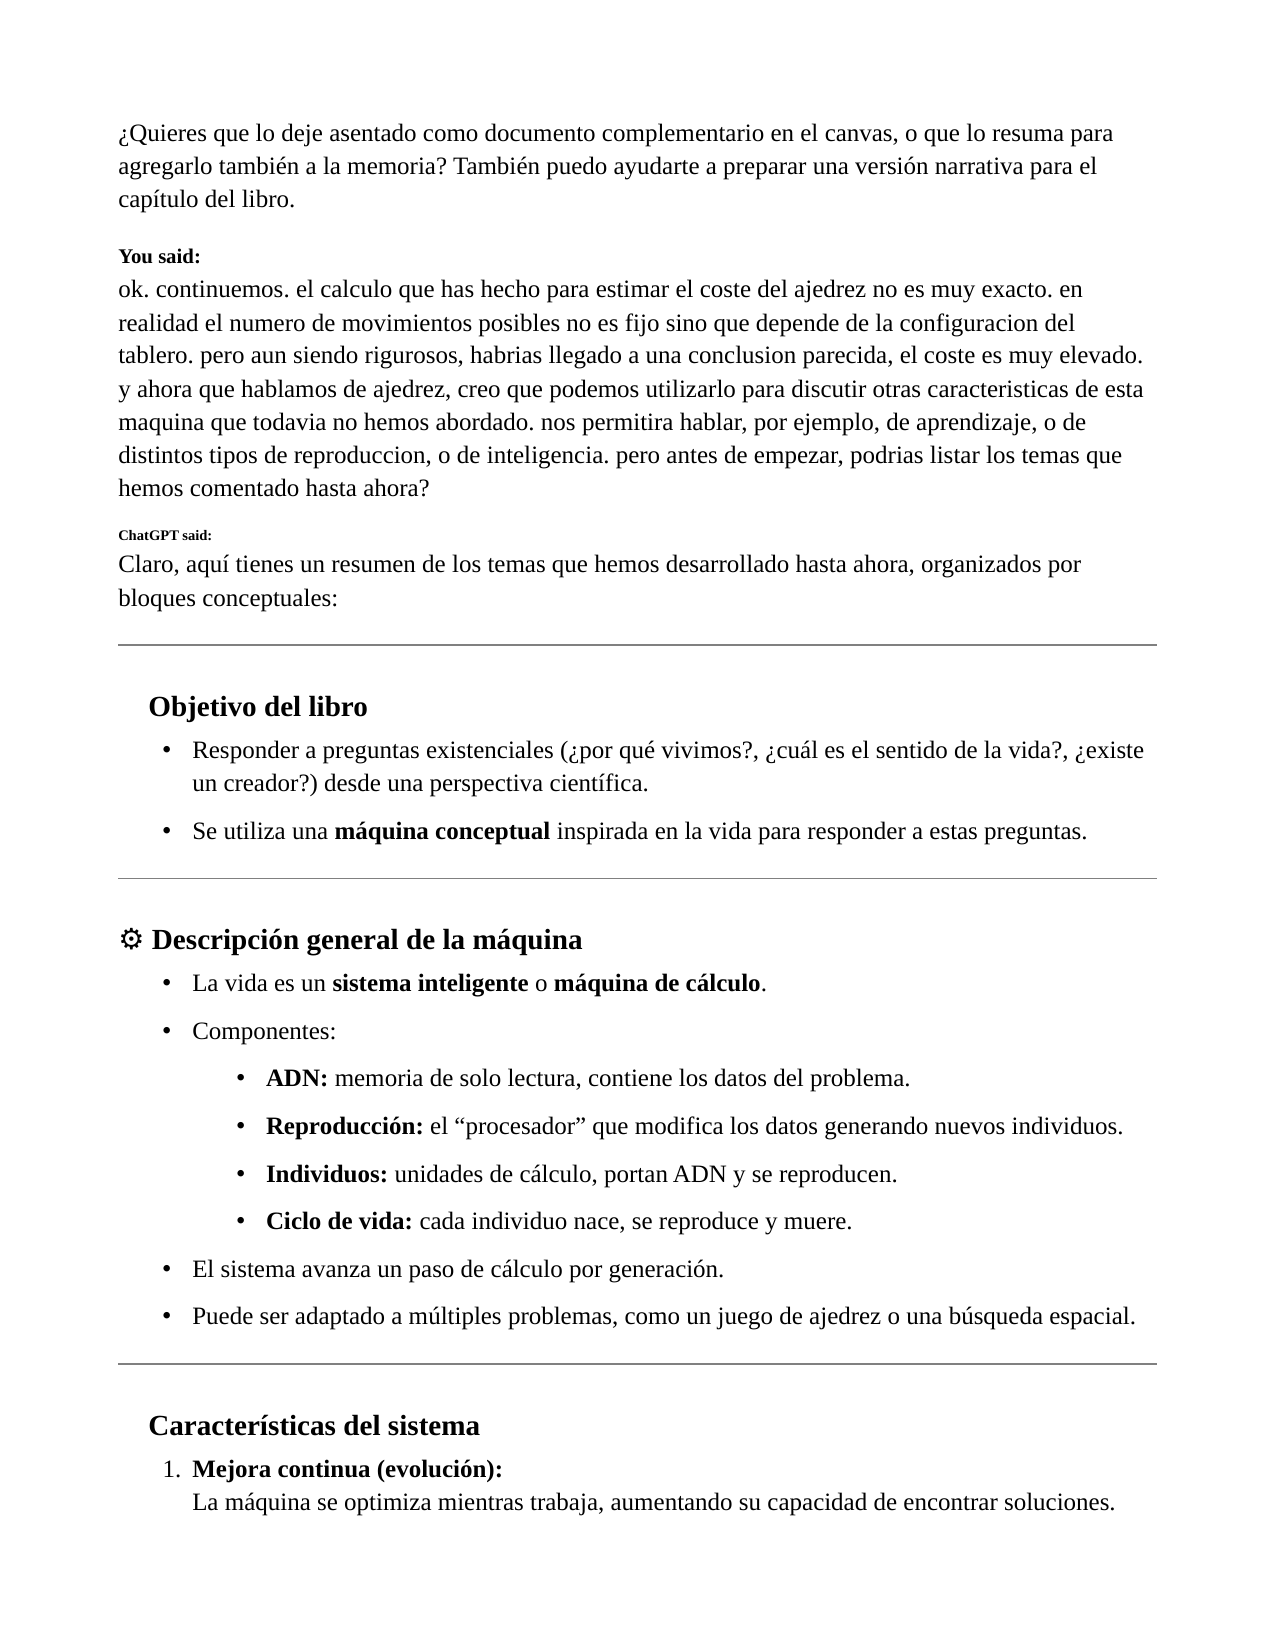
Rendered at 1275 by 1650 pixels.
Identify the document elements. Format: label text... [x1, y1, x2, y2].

subtitle 🧭 Objetivo del libro [118, 689, 1157, 723]
list Mejora continua (evolución): La máquina se optimiza mientras trabaja, aumentando su capacidad de encontrar soluciones. [162, 1454, 1157, 1516]
subtitle You said: [118, 244, 1157, 268]
list Reproducción: el “procesador” que modifica los datos generando nuevos individuos. [236, 1111, 1157, 1140]
text Claro, aquí tienes un resumen de los temas que hemos desarrollado hasta ahora, organizados por bloques conceptuales: [118, 549, 1157, 611]
list El sistema avanza un paso de cálculo por generación. [162, 1254, 1157, 1283]
list Puede ser adaptado a múltiples problemas, como un juego de ajedrez o una búsqueda espacial. [162, 1301, 1157, 1330]
list La vida es un sistema inteligente o máquina de cálculo. [162, 968, 1157, 997]
text ¿Quieres que lo deje asentado como documento complementario en el canvas, o que lo resuma para agregarlo también a la memoria? También puedo ayudarte a preparar una versión narrativa para el capítulo del libro. [118, 118, 1157, 213]
text ok. continuemos. el calculo que has hecho para estimar el coste del ajedrez no es muy exacto. en realidad el numero de movimientos posibles no es fijo sino que depende de la configuracion del tablero. pero aun siendo rigurosos, habrias llegado a una conclusion parecida, el coste es muy elevado. y ahora que hablamos de ajedrez, creo que podemos utilizarlo para discutir otras caracteristicas de esta maquina que todavia no hemos abordado. nos permitira hablar, por ejemplo, de aprendizaje, o de distintos tipos de reproduccion, o de inteligencia. pero antes de empezar, podrias listar los temas que hemos comentado hasta ahora? [118, 274, 1157, 501]
list Responder a preguntas existenciales (¿por qué vivimos?, ¿cuál es el sentido de la vida?, ¿existe un creador?) desde una perspectiva científica. [162, 735, 1157, 797]
list Individuos: unidades de cálculo, portan ADN y se reproducen. [236, 1159, 1157, 1187]
list Componentes: [162, 1016, 1157, 1044]
subtitle 📐 Características del sistema [118, 1408, 1157, 1441]
list Se utiliza una máquina conceptual inspirada en la vida para responder a estas preguntas. [162, 816, 1157, 844]
subtitle ChatGPT said: [118, 527, 1157, 543]
list Ciclo de vida: cada individuo nace, se reproduce y muere. [236, 1206, 1157, 1235]
subtitle ⚙️ Descripción general de la máquina [118, 922, 1157, 956]
list ADN: memoria de solo lectura, contiene los datos del problema. [236, 1063, 1157, 1092]
